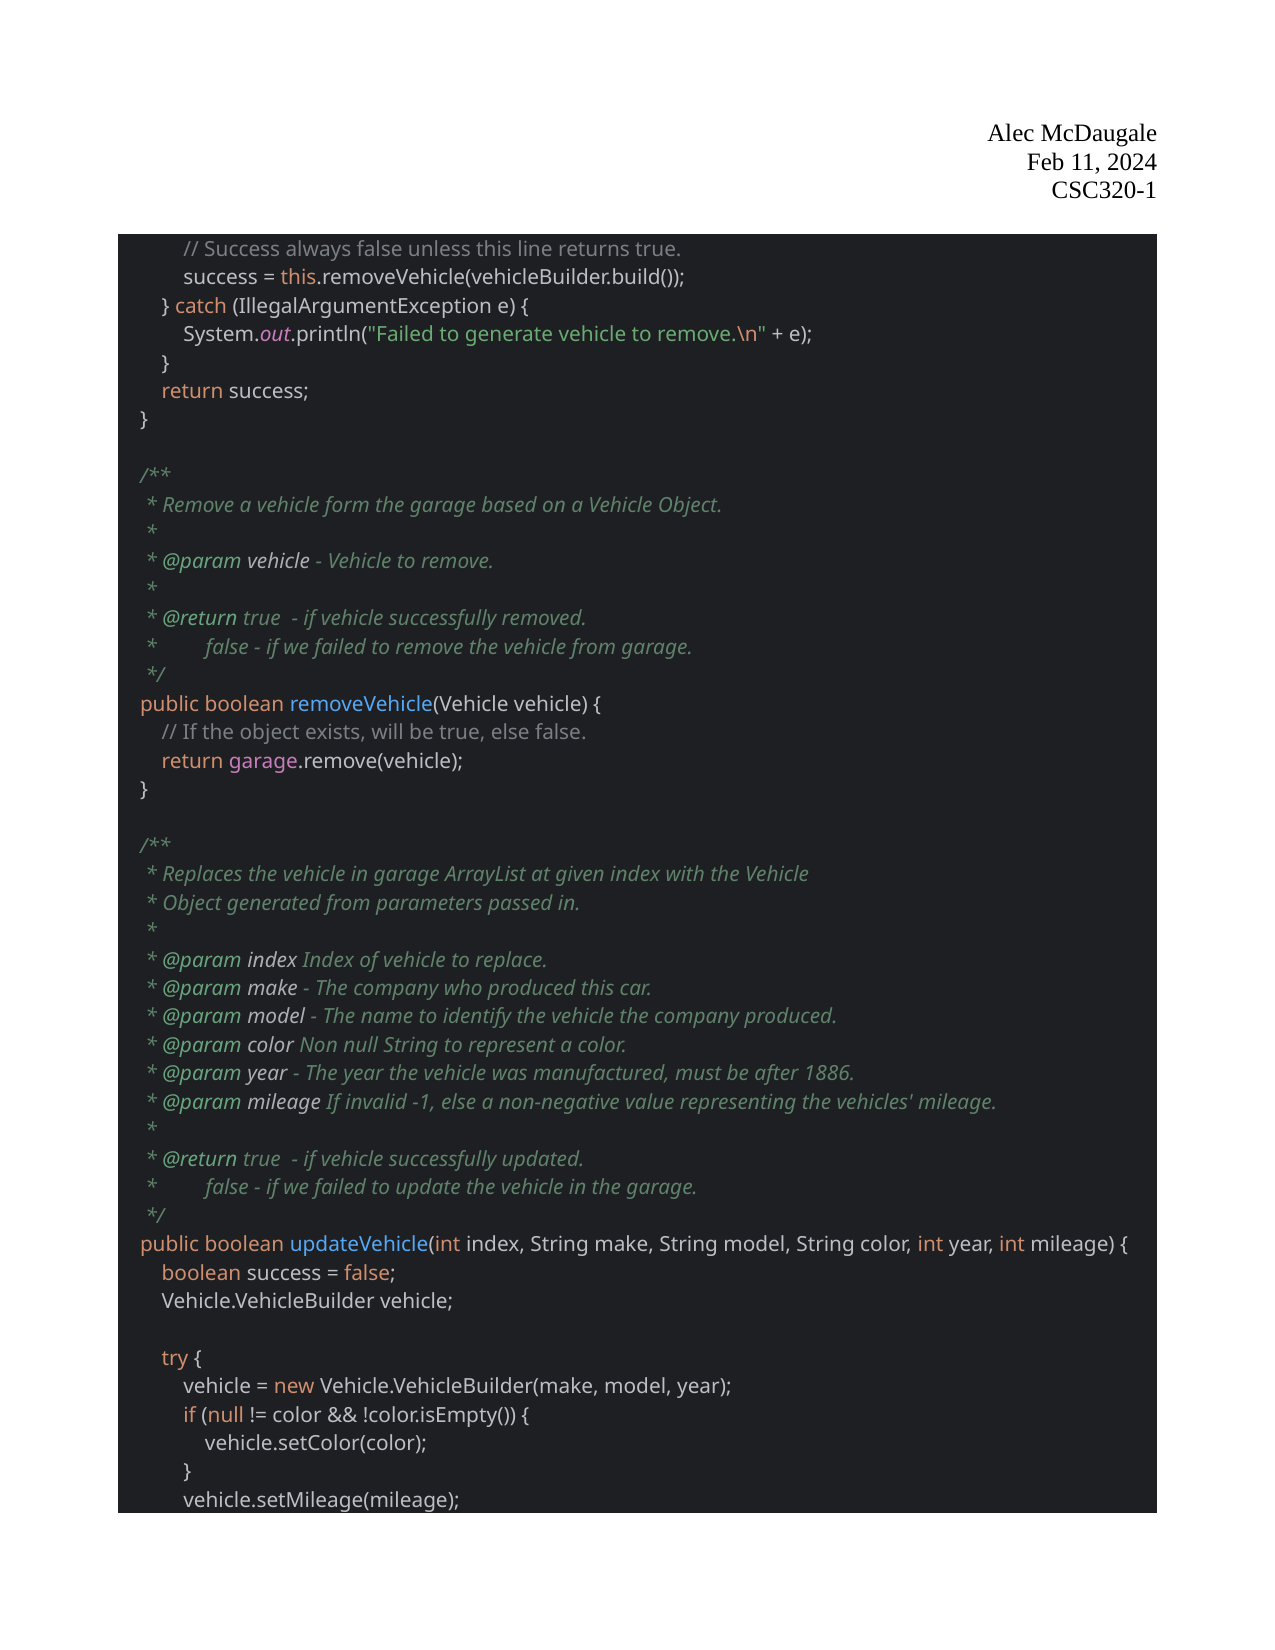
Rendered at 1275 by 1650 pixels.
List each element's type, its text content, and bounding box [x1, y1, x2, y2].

text // Success always false unless this line returns true. success = this.removeVehicle(vehicleBuilder.build()); } catch (IllegalArgumentException e) { System.out.println("Failed to generate vehicle to remove.\n" + e); } return success; } /** * Remove a vehicle form the garage based on a Vehicle Object. * * @param vehicle - Vehicle to remove. * * @return true - if vehicle successfully removed. * false - if we failed to remove the vehicle from garage. */ public boolean removeVehicle(Vehicle vehicle) { // If the object exists, will be true, else false. return garage.remove(vehicle); } /** * Replaces the vehicle in garage ArrayList at given index with the Vehicle * Object generated from parameters passed in. * * @param index Index of vehicle to replace. * @param make - The company who produced this car. * @param model - The name to identify the vehicle the company produced. * @param color Non null String to represent a color. * @param year - The year the vehicle was manufactured, must be after 1886. * @param mileage If invalid -1, else a non-negative value representing the vehicles' mileage. * * @return true - if vehicle successfully updated. * false - if we failed to update the vehicle in the garage. */ public boolean updateVehicle(int index, String make, String model, String color, int year, int mileage) { boolean success = false; Vehicle.VehicleBuilder vehicle; try { vehicle = new Vehicle.VehicleBuilder(make, model, year); if (null != color && !color.isEmpty()) { vehicle.setColor(color); } vehicle.setMileage(mileage); [118, 234, 1157, 1513]
